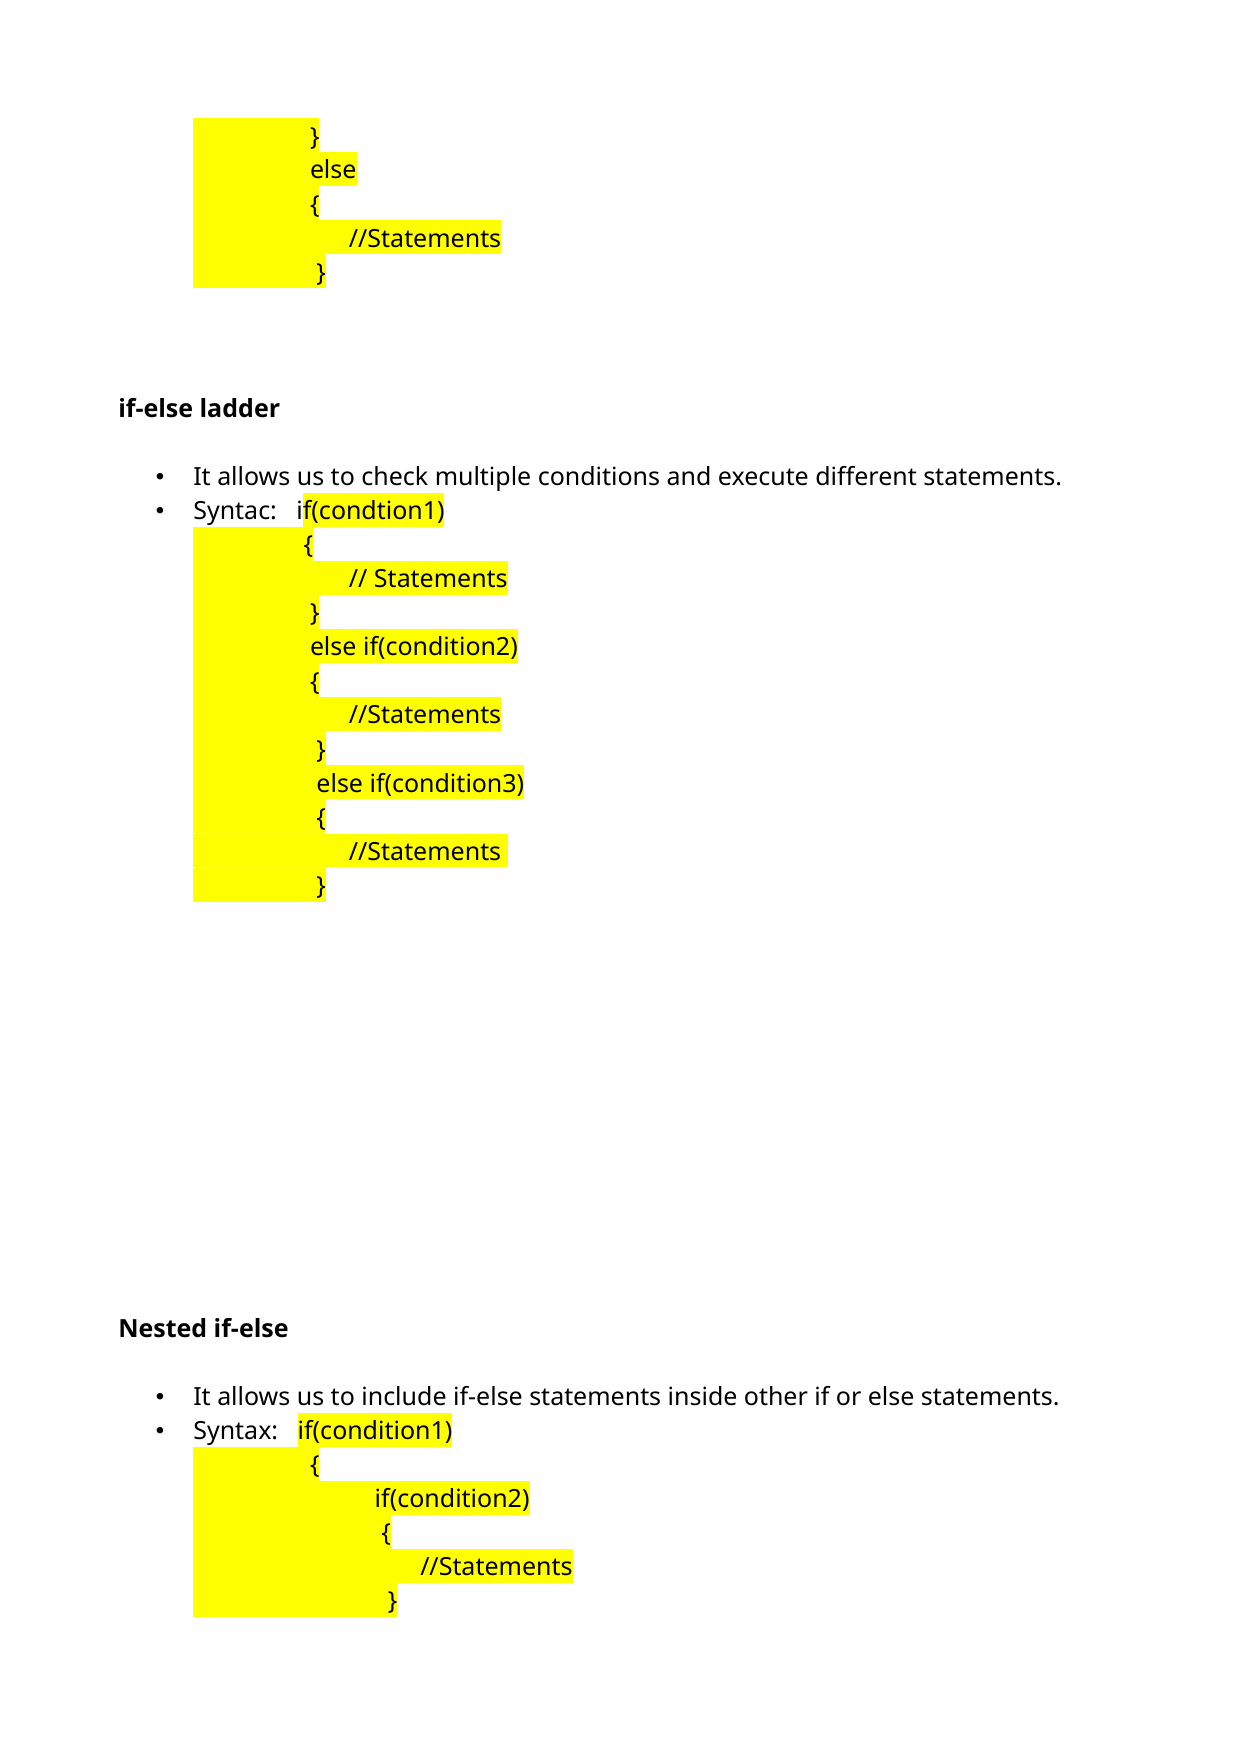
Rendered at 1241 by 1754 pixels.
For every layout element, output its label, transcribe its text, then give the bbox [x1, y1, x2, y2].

list { [156, 186, 1122, 220]
list else if(condition3) [156, 765, 1122, 799]
list else if(condition2) [156, 629, 1122, 663]
list if(condition2) [156, 1481, 1122, 1515]
list Syntax: if(condition1) [156, 1412, 1122, 1447]
text if-else ladder [118, 391, 1122, 425]
list Syntac: if(condtion1) [156, 493, 1122, 527]
list //Statements [156, 220, 1122, 254]
text Nested if-else [118, 1310, 1122, 1344]
list } [156, 254, 1122, 288]
list } [156, 867, 1122, 902]
list { [156, 1447, 1122, 1481]
list { [156, 1515, 1122, 1549]
list It allows us to check multiple conditions and execute different statements. [156, 459, 1122, 493]
list It allows us to include if-else statements inside other if or else statements. [156, 1378, 1122, 1412]
list } [156, 118, 1122, 152]
list { [156, 663, 1122, 697]
list // Statements [156, 561, 1122, 595]
list { [156, 799, 1122, 833]
list else [156, 152, 1122, 186]
list //Statements [156, 1549, 1122, 1583]
list } [156, 731, 1122, 765]
list } [156, 1583, 1122, 1617]
list { [156, 527, 1122, 561]
list //Statements [156, 697, 1122, 731]
list //Statements [156, 833, 1122, 867]
list } [156, 595, 1122, 629]
